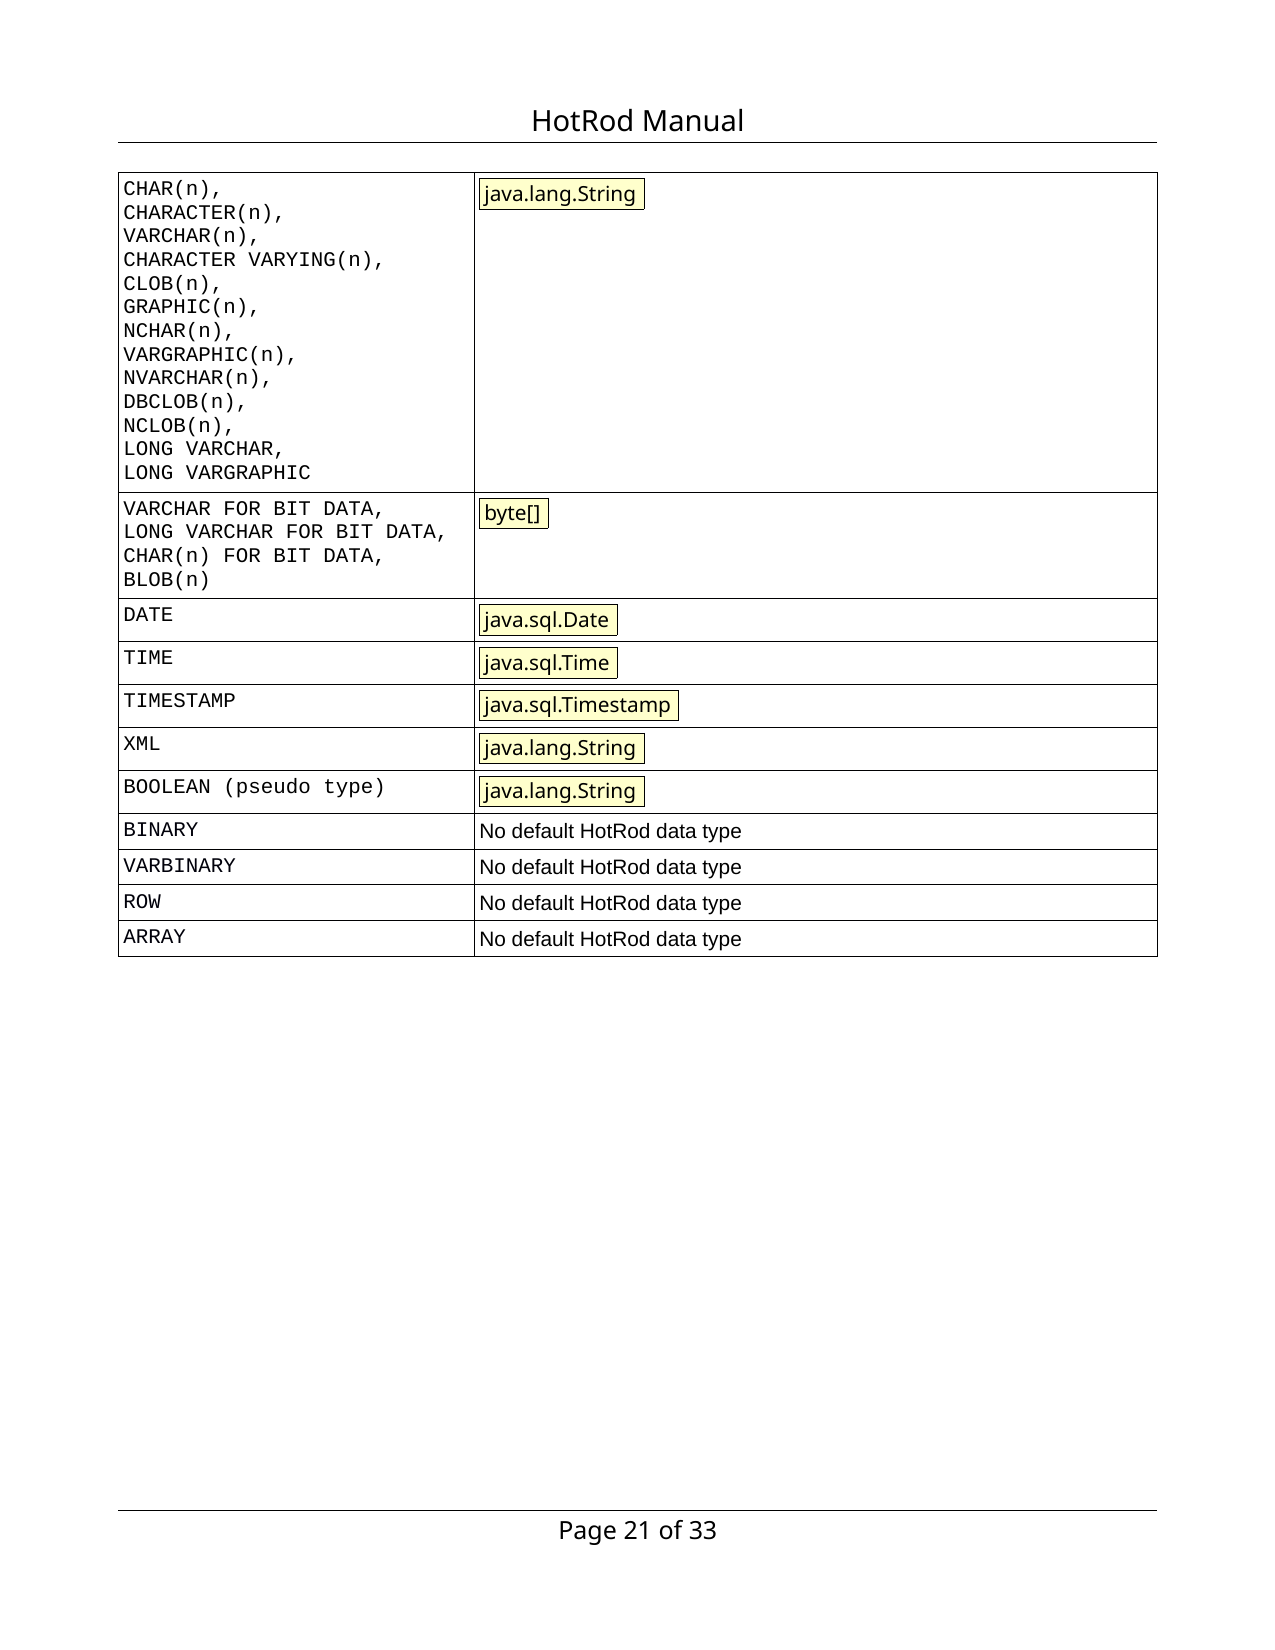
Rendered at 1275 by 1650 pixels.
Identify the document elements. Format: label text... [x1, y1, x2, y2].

table_cell DATE [119, 599, 474, 641]
table_cell BOOLEAN (pseudo type) [119, 771, 474, 812]
table_cell CHAR(n), CHARACTER(n), VARCHAR(n), CHARACTER VARYING(n), CLOB(n), GRAPHIC(n), NCHAR(n), VARGRAPHIC(n), NVARCHAR(n), DBCLOB(n), NCLOB(n), LONG VARCHAR, LONG VARGRAPHIC [119, 173, 474, 491]
table_cell VARCHAR FOR BIT DATA, LONG VARCHAR FOR BIT DATA, CHAR(n) FOR BIT DATA, BLOB(n) [119, 493, 474, 598]
table_cell No default HotRod data type [475, 921, 1157, 956]
table_cell ROW [119, 885, 474, 920]
table_cell java.sql.Time [475, 642, 1157, 684]
table_cell No default HotRod data type [475, 850, 1157, 884]
table_cell byte[] [475, 493, 1157, 598]
table_cell ARRAY [119, 921, 474, 956]
table_cell VARBINARY [119, 850, 474, 884]
table_cell TIMESTAMP [119, 685, 474, 727]
table_cell No default HotRod data type [475, 885, 1157, 920]
table_cell XML [119, 728, 474, 769]
table_cell TIME [119, 642, 474, 684]
table_cell java.lang.String [475, 771, 1157, 812]
table_cell java.lang.String [475, 173, 1157, 491]
table_cell java.sql.Timestamp [475, 685, 1157, 727]
table_cell BINARY [119, 814, 474, 848]
table_cell No default HotRod data type [475, 814, 1157, 848]
table_cell java.lang.String [475, 728, 1157, 769]
table_cell java.sql.Date [475, 599, 1157, 641]
